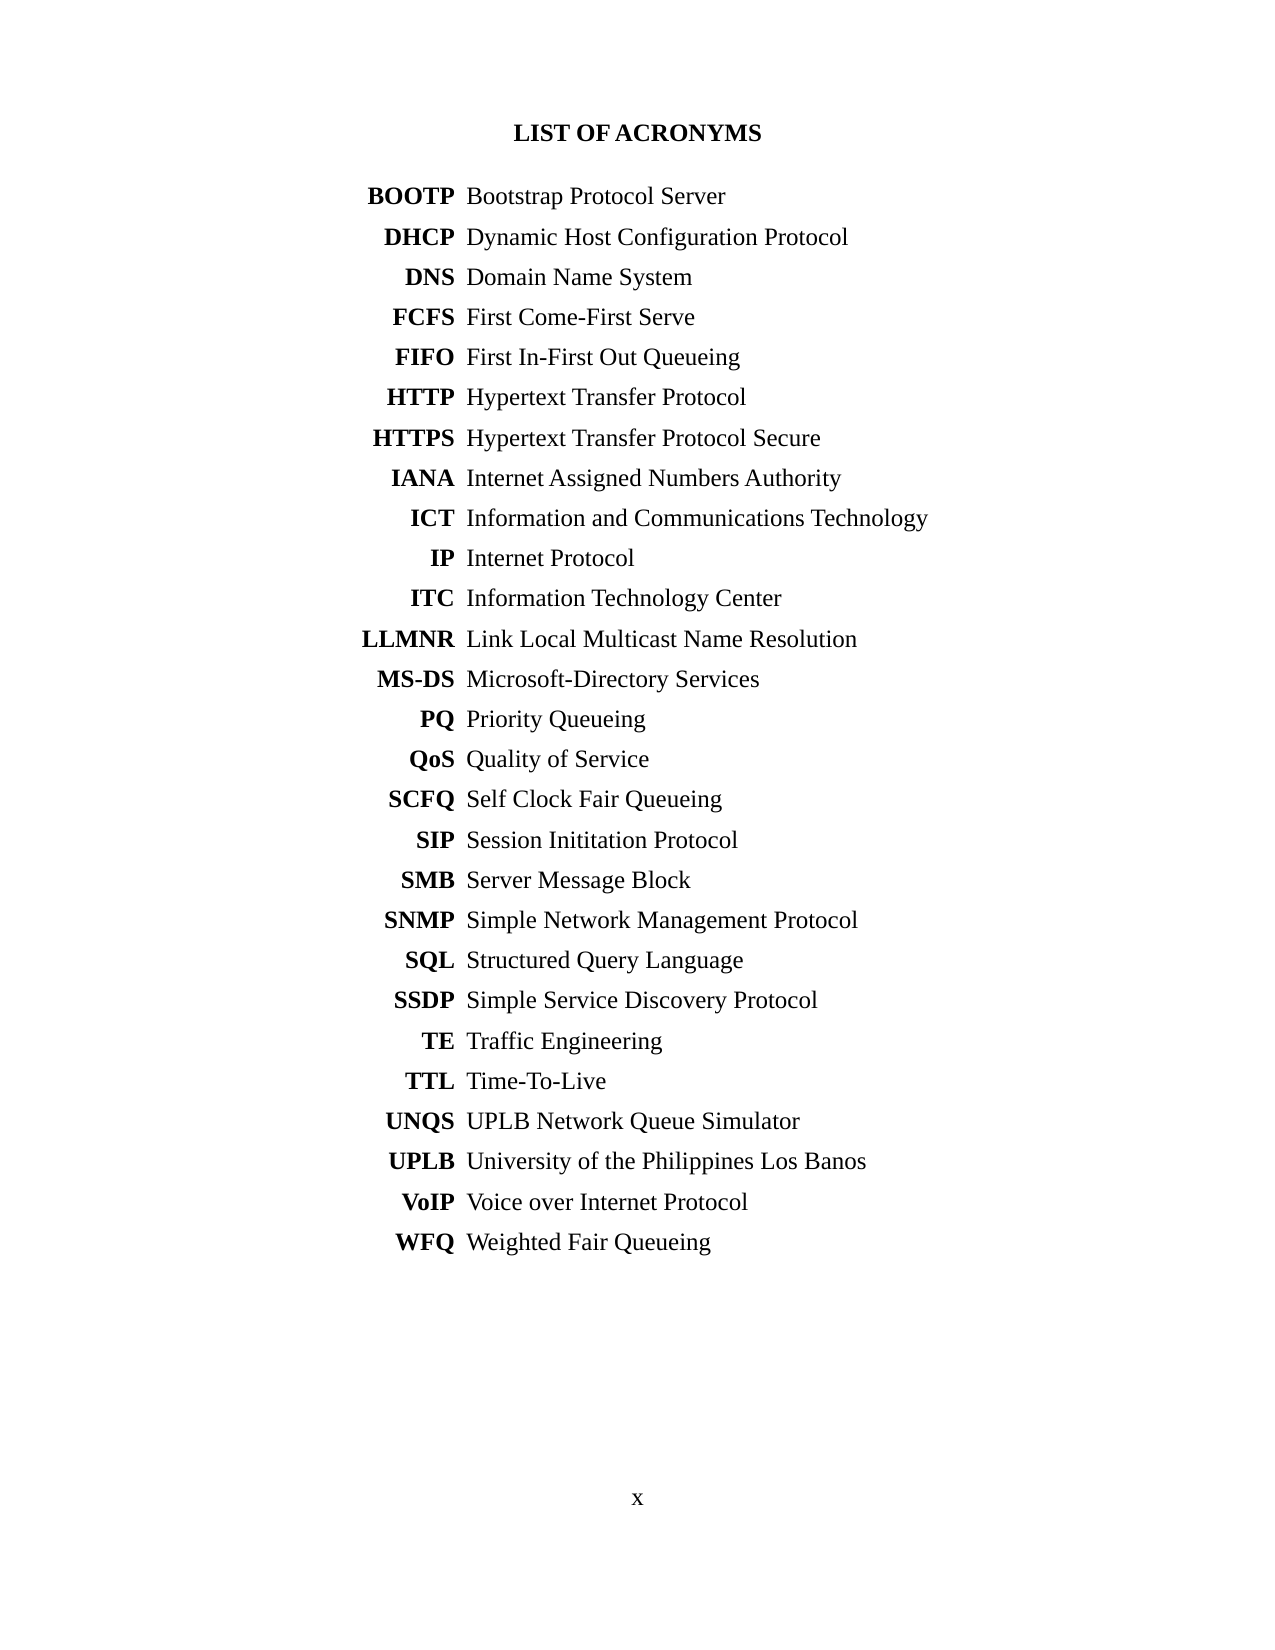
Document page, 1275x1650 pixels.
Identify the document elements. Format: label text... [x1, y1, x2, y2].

table_cell DHCP [118, 216, 460, 256]
table_cell LLMNR [118, 618, 460, 658]
table_cell Time-To-Live [460, 1060, 1128, 1100]
table_cell IP [118, 538, 460, 578]
table_cell Domain Name System [460, 256, 1128, 296]
table_cell First Come-First Serve [460, 296, 1128, 336]
table_cell HTTPS [118, 417, 460, 457]
table_cell TE [118, 1020, 460, 1060]
table_cell Link Local Multicast Name Resolution [460, 618, 1128, 658]
table_cell SSDP [118, 980, 460, 1020]
table_cell Hypertext Transfer Protocol [460, 377, 1128, 417]
table_cell Traffic Engineering [460, 1020, 1128, 1060]
table_cell Server Message Block [460, 859, 1128, 899]
table_cell Priority Queueing [460, 698, 1128, 738]
table_header Bootstrap Protocol Server [460, 176, 1128, 216]
table_cell SCFQ [118, 779, 460, 819]
table_cell QoS [118, 739, 460, 779]
table_cell Information and Communications Technology [460, 497, 1128, 537]
table_cell SQL [118, 940, 460, 980]
table_cell PQ [118, 698, 460, 738]
table_cell IANA [118, 457, 460, 497]
table_cell SMB [118, 859, 460, 899]
table_header BOOTP [118, 176, 460, 216]
table_cell SNMP [118, 899, 460, 939]
table_cell FCFS [118, 296, 460, 336]
table_cell UPLB [118, 1141, 460, 1181]
table_cell TTL [118, 1060, 460, 1100]
table_cell UNQS [118, 1100, 460, 1141]
table_cell Structured Query Language [460, 940, 1128, 980]
table_cell UPLB Network Queue Simulator [460, 1100, 1128, 1141]
table_cell WFQ [118, 1221, 460, 1261]
table_cell ITC [118, 578, 460, 618]
table_cell Dynamic Host Configuration Protocol [460, 216, 1128, 256]
table_cell FIFO [118, 336, 460, 377]
table_cell Weighted Fair Queueing [460, 1221, 1128, 1261]
table_cell ICT [118, 497, 460, 537]
table_cell Self Clock Fair Queueing [460, 779, 1128, 819]
table_cell Microsoft-Directory Services [460, 658, 1128, 698]
text LIST OF ACRONYMS [118, 118, 1157, 147]
table_cell Simple Network Management Protocol [460, 899, 1128, 939]
table_cell SIP [118, 819, 460, 859]
table_cell Session Inititation Protocol [460, 819, 1128, 859]
table_cell University of the Philippines Los Banos [460, 1141, 1128, 1181]
table_cell Simple Service Discovery Protocol [460, 980, 1128, 1020]
table_cell Information Technology Center [460, 578, 1128, 618]
table_cell Internet Protocol [460, 538, 1128, 578]
table_cell Internet Assigned Numbers Authority [460, 457, 1128, 497]
table_cell Hypertext Transfer Protocol Secure [460, 417, 1128, 457]
text x [118, 1482, 1157, 1511]
table_cell VoIP [118, 1181, 460, 1221]
table_cell First In-First Out Queueing [460, 336, 1128, 377]
table_cell MS-DS [118, 658, 460, 698]
table_cell Voice over Internet Protocol [460, 1181, 1128, 1221]
table_cell Quality of Service [460, 739, 1128, 779]
table_cell DNS [118, 256, 460, 296]
table_cell HTTP [118, 377, 460, 417]
